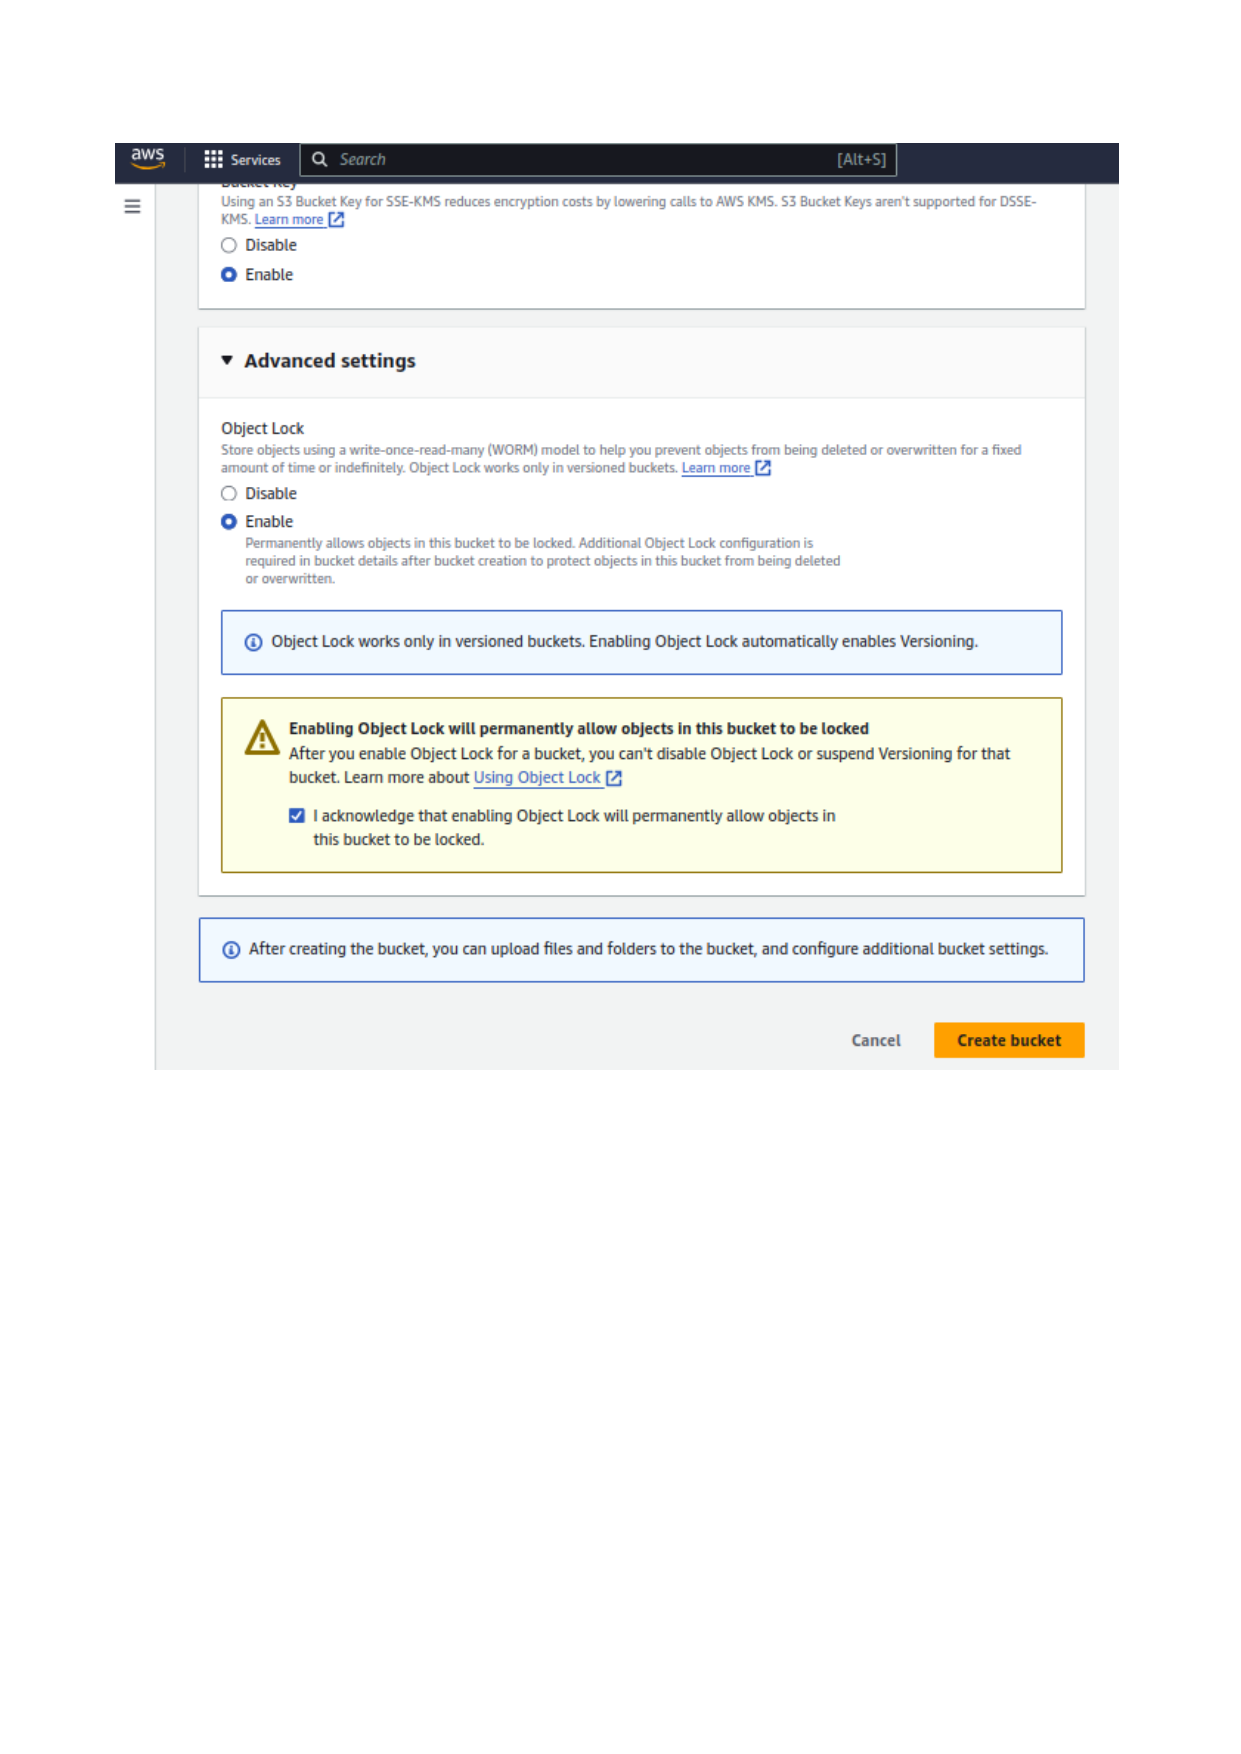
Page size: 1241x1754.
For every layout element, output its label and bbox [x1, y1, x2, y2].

picture [115, 143, 1119, 1070]
